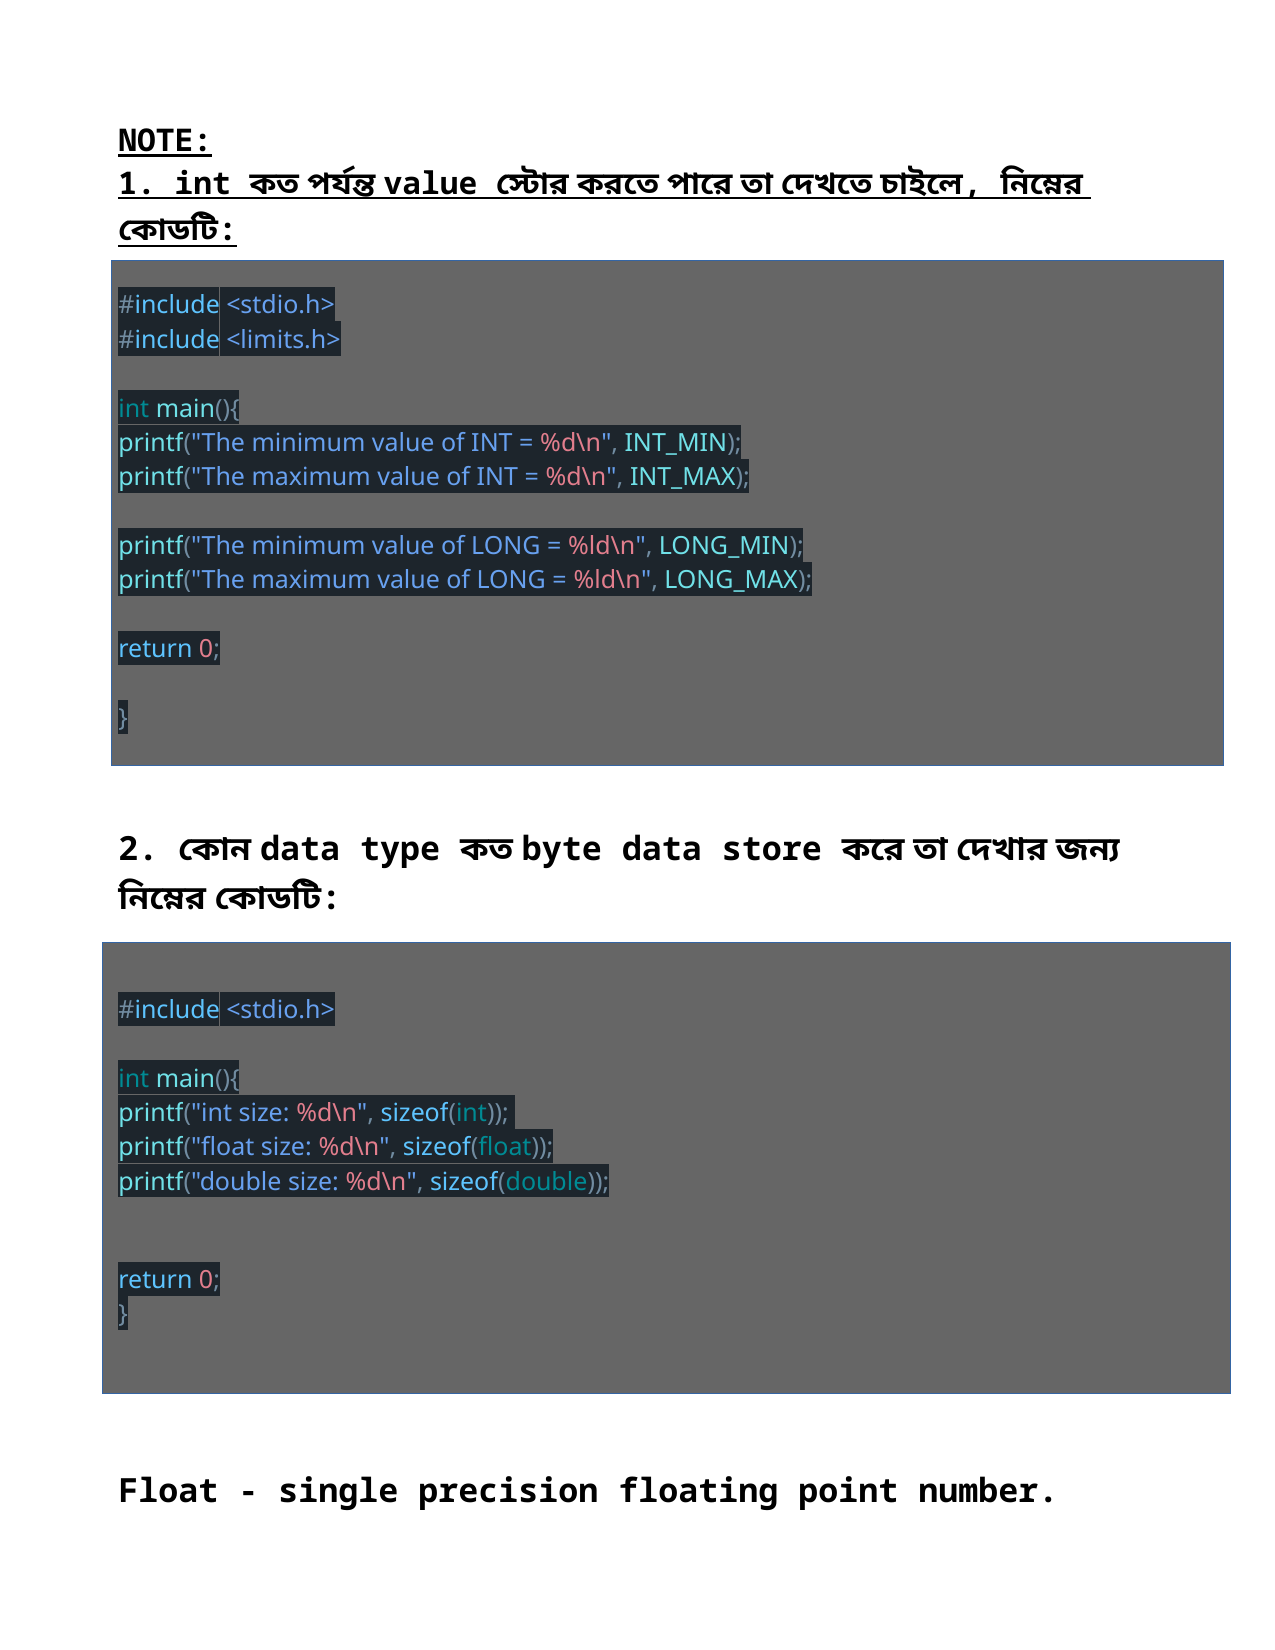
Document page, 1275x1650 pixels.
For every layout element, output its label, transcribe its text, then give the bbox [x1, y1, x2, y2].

text 2. কোন data type কত byte data store করে তা দেখার জন্য নিম্নের কোডটি: [118, 824, 1157, 923]
text Float - single precision floating point number. [118, 1466, 1157, 1512]
text NOTE: [118, 118, 1157, 161]
text 1. int কত পর্যন্ত value স্টোর করতে পারে তা দেখতে চাইলে, নিম্নের কোডটি: [118, 161, 1157, 253]
